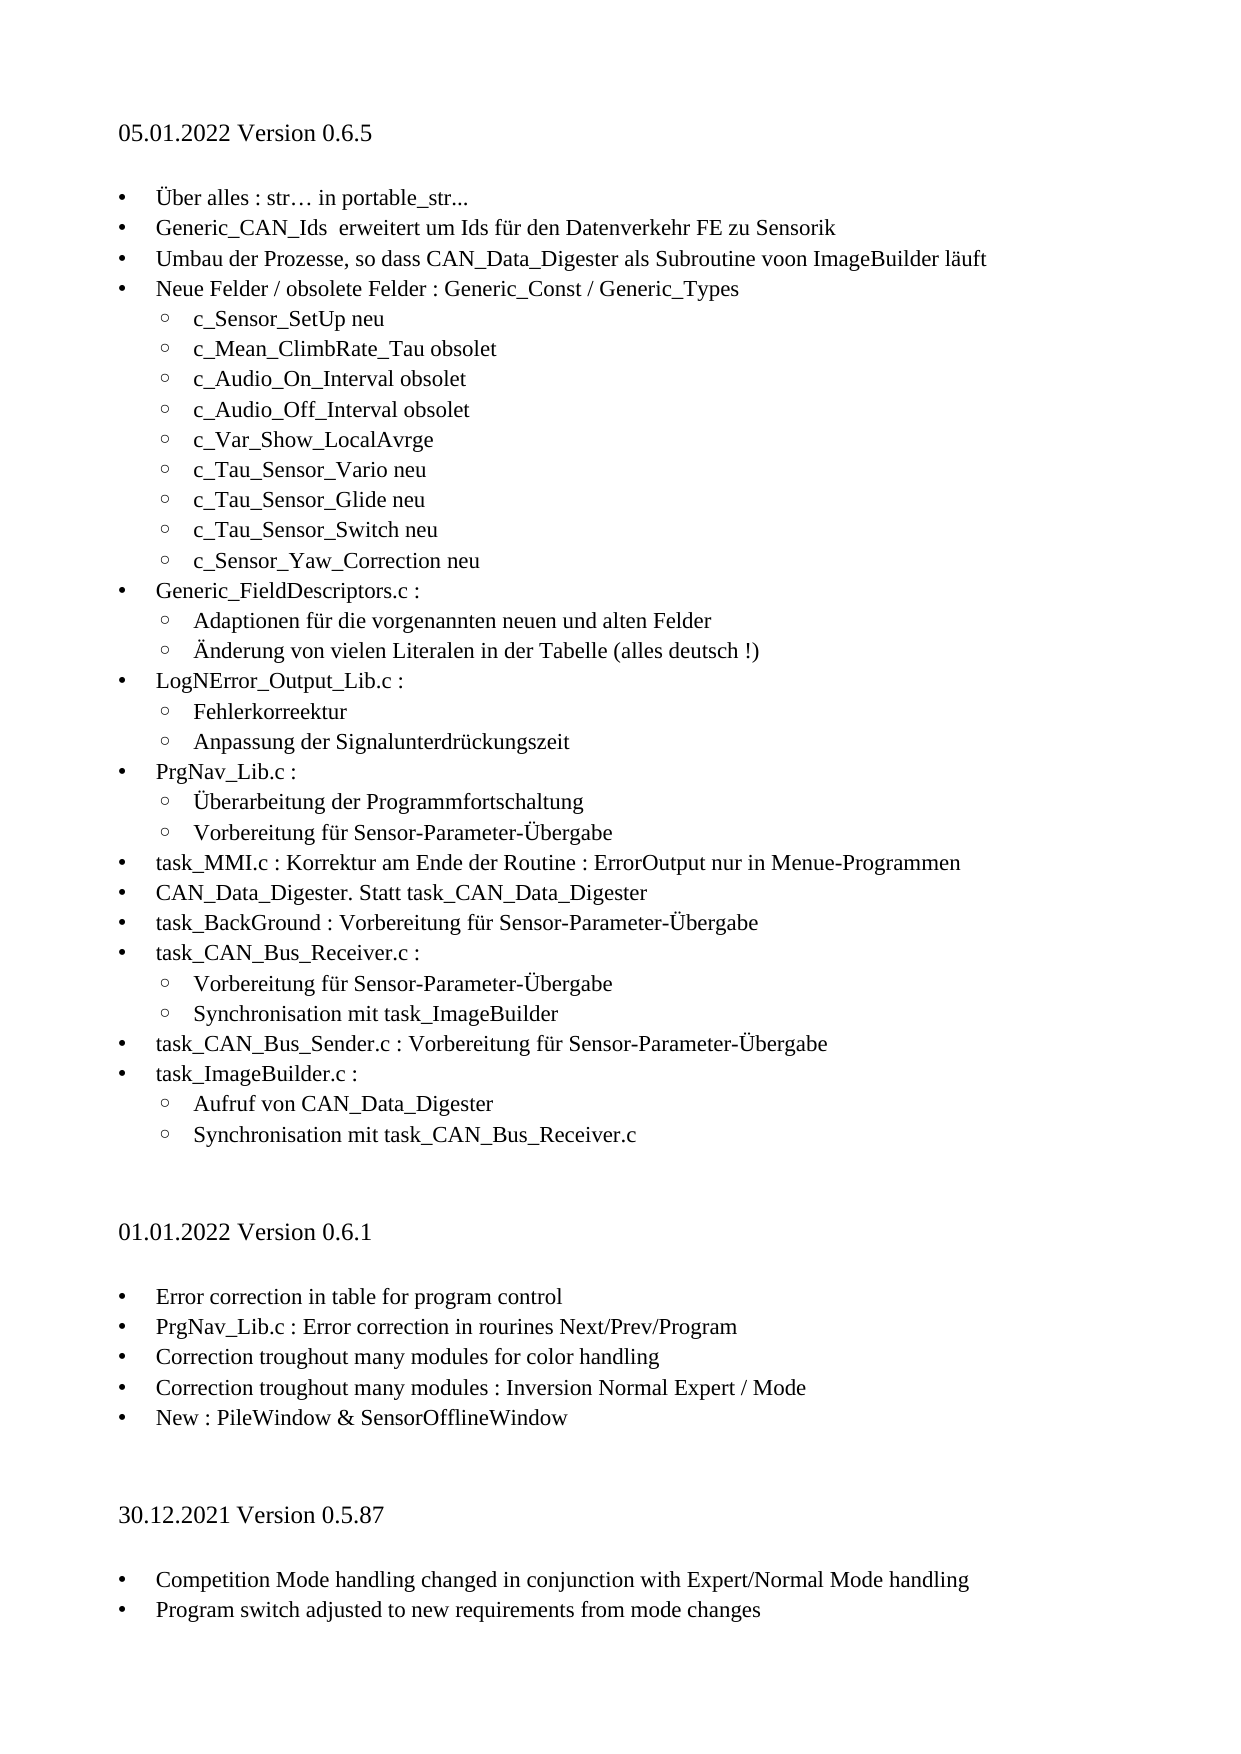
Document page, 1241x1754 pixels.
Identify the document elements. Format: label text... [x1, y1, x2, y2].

list New : PileWindow & SensorOfflineWindow [118, 1404, 1122, 1430]
list c_Sensor_Yaw_Correction neu [156, 547, 1122, 573]
list Adaptionen für die vorgenannten neuen und alten Felder [156, 607, 1122, 633]
list LogNError_Output_Lib.c : [118, 667, 1122, 694]
list task_CAN_Bus_Sender.c : Vorbereitung für Sensor-Parameter-Übergabe [118, 1030, 1122, 1056]
list Synchronisation mit task_CAN_Bus_Receiver.c [156, 1121, 1122, 1147]
list Generic_CAN_Ids erweitert um Ids für den Datenverkehr FE zu Sensorik [118, 214, 1122, 241]
list Über alles : str… in portable_str... [118, 184, 1122, 211]
list Generic_FieldDescriptors.c : [118, 577, 1122, 603]
list CAN_Data_Digester. Statt task_CAN_Data_Digester [118, 879, 1122, 905]
list PrgNav_Lib.c : [118, 758, 1122, 784]
list task_MMI.c : Korrektur am Ende der Routine : ErrorOutput nur in Menue-Programmen [118, 849, 1122, 875]
list Vorbereitung für Sensor-Parameter-Übergabe [156, 818, 1122, 845]
list task_ImageBuilder.c : [118, 1060, 1122, 1087]
list c_Sensor_SetUp neu [156, 305, 1122, 331]
list Neue Felder / obsolete Felder : Generic_Const / Generic_Types [118, 275, 1122, 301]
list Umbau der Prozesse, so dass CAN_Data_Digester als Subroutine voon ImageBuilder läuft [118, 244, 1122, 271]
list Anpassung der Signalunterdrückungszeit [156, 728, 1122, 754]
text 01.01.2022 Version 0.6.1 [118, 1217, 1122, 1246]
list c_Audio_Off_Interval obsolet [156, 396, 1122, 422]
list Fehlerkorreektur [156, 698, 1122, 724]
text 05.01.2022 Version 0.6.5 [118, 118, 1122, 147]
list Correction troughout many modules for color handling [118, 1343, 1122, 1370]
list c_Mean_ClimbRate_Tau obsolet [156, 335, 1122, 362]
list Correction troughout many modules : Inversion Normal Expert / Mode [118, 1373, 1122, 1400]
list PrgNav_Lib.c : Error correction in rourines Next/Prev/Program [118, 1313, 1122, 1339]
list c_Var_Show_LocalAvrge [156, 426, 1122, 452]
list Program switch adjusted to new requirements from mode changes [118, 1596, 1122, 1623]
list Synchronisation mit task_ImageBuilder [156, 1000, 1122, 1026]
list task_BackGround : Vorbereitung für Sensor-Parameter-Übergabe [118, 909, 1122, 936]
list Competition Mode handling changed in conjunction with Expert/Normal Mode handling [118, 1566, 1122, 1592]
text 30.12.2021 Version 0.5.87 [118, 1500, 1122, 1529]
list Aufruf von CAN_Data_Digester [156, 1090, 1122, 1117]
list c_Tau_Sensor_Switch neu [156, 516, 1122, 543]
list c_Audio_On_Interval obsolet [156, 365, 1122, 392]
list task_CAN_Bus_Receiver.c : [118, 939, 1122, 966]
list Änderung von vielen Literalen in der Tabelle (alles deutsch !) [156, 637, 1122, 664]
list Vorbereitung für Sensor-Parameter-Übergabe [156, 969, 1122, 996]
list c_Tau_Sensor_Glide neu [156, 486, 1122, 513]
list Überarbeitung der Programmfortschaltung [156, 788, 1122, 815]
list Error correction in table for program control [118, 1283, 1122, 1309]
list c_Tau_Sensor_Vario neu [156, 456, 1122, 482]
